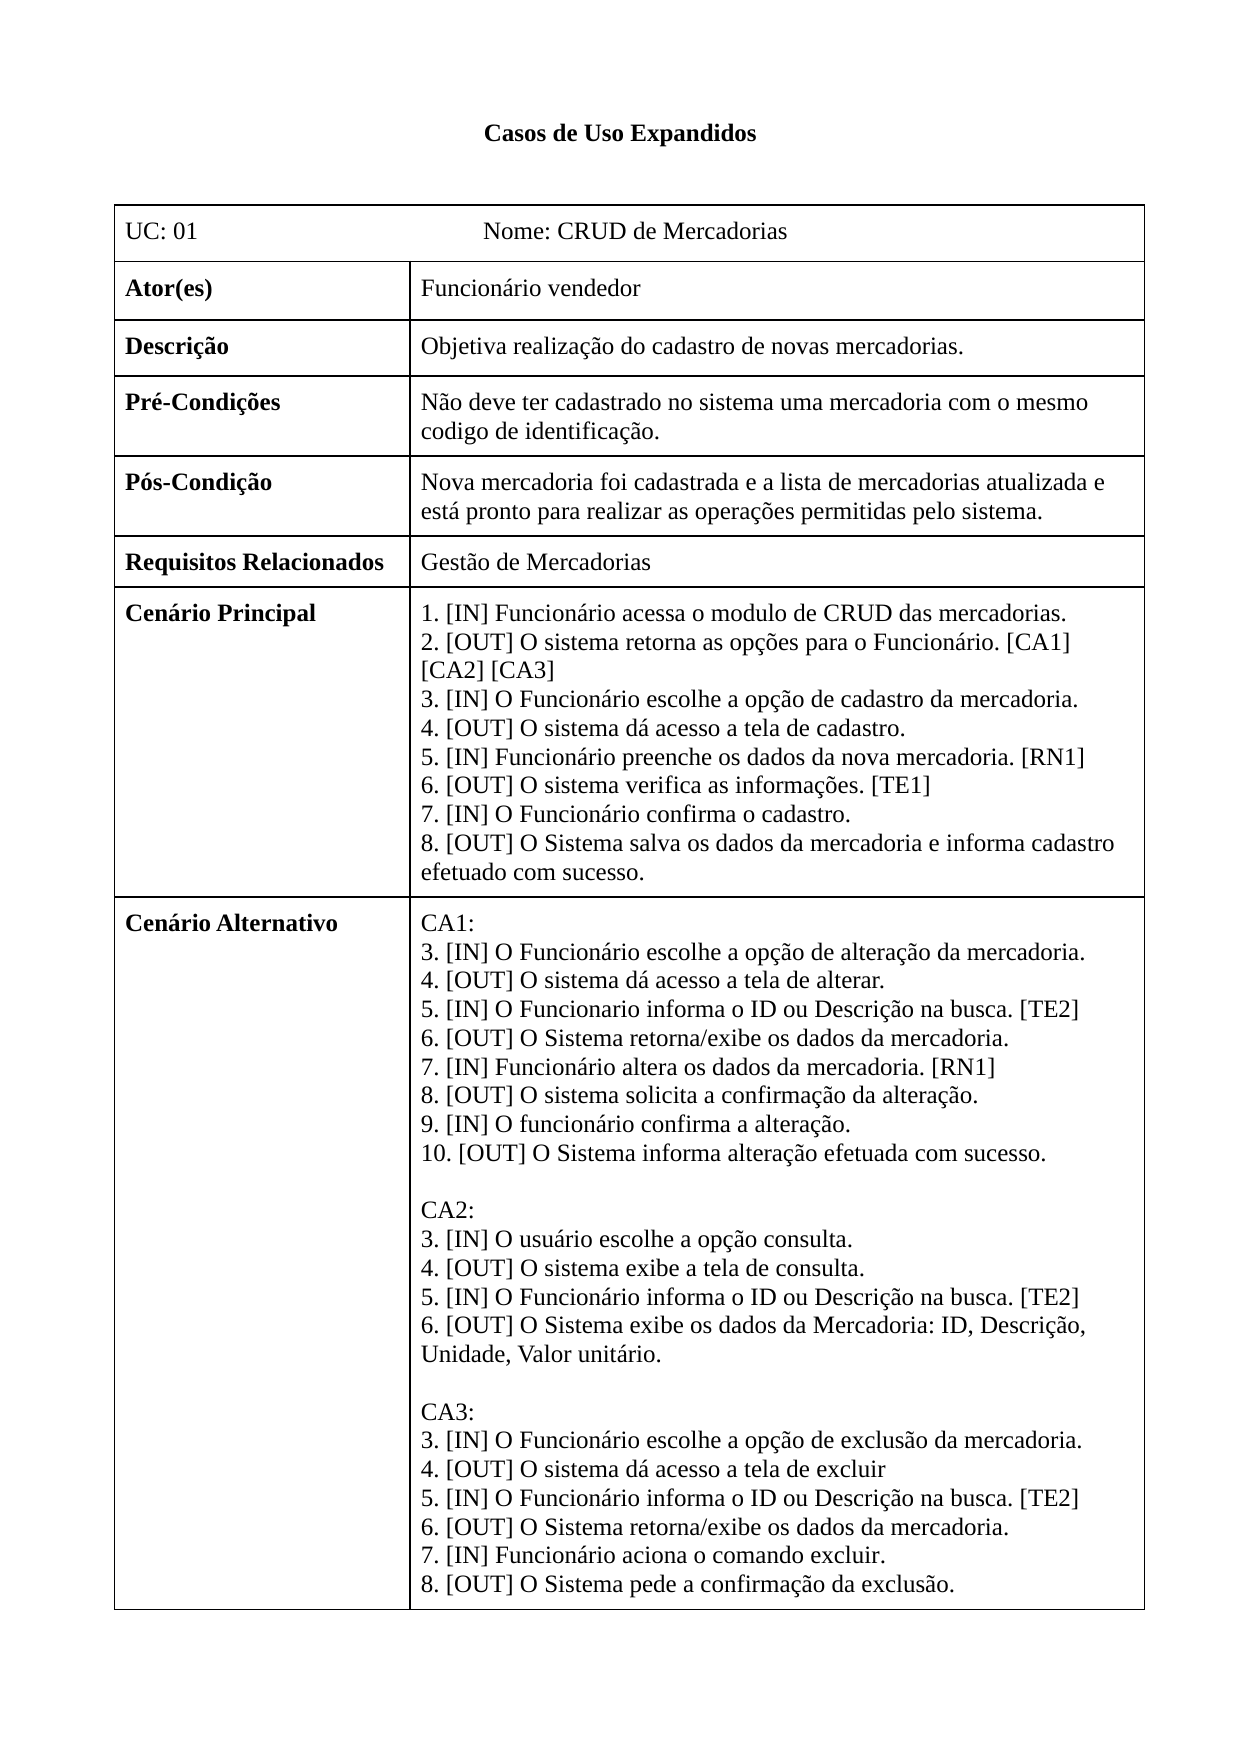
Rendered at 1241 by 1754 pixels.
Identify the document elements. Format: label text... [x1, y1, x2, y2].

text Casos de Uso Expandidos [118, 118, 1122, 147]
table_cell Funcionário vendedor [411, 262, 1144, 319]
table_header UC: 01 Nome: CRUD de Mercadorias [115, 206, 1144, 261]
table_cell CA1: 3. [IN] O Funcionário escolhe a opção de alteração da mercadoria. 4. [OUT] O sistema dá acesso a tela de alterar. 5. [IN] O Funcionario informa o ID ou Descrição na busca. [TE2] 6. [OUT] O Sistema retorna/exibe os dados da mercadoria. 7. [IN] Funcionário altera os dados da mercadoria. [RN1] 8. [OUT] O sistema solicita a confirmação da alteração. 9. [IN] O funcionário confirma a alteração. 10. [OUT] O Sistema informa alteração efetuada com sucesso. CA2: 3. [IN] O usuário escolhe a opção consulta. 4. [OUT] O sistema exibe a tela de consulta. 5. [IN] O Funcionário informa o ID ou Descrição na busca. [TE2] 6. [OUT] O Sistema exibe os dados da Mercadoria: ID, Descrição, Unidade, Valor unitário. CA3: 3. [IN] O Funcionário escolhe a opção de exclusão da mercadoria. 4. [OUT] O sistema dá acesso a tela de excluir 5. [IN] O Funcionário informa o ID ou Descrição na busca. [TE2] 6. [OUT] O Sistema retorna/exibe os dados da mercadoria. 7. [IN] Funcionário aciona o comando excluir. 8. [OUT] O Sistema pede a confirmação da exclusão. [411, 898, 1144, 1608]
table_cell Pré-Condições [115, 377, 409, 455]
table_cell Pós-Condição [115, 457, 409, 535]
table_cell Cenário Alternativo [115, 898, 409, 1608]
table_cell Requisitos Relacionados [115, 537, 409, 586]
table_cell Cenário Principal [115, 588, 409, 896]
table_cell Gestão de Mercadorias [411, 537, 1144, 586]
table_cell Objetiva realização do cadastro de novas mercadorias. [411, 321, 1144, 375]
table_cell 1. [IN] Funcionário acessa o modulo de CRUD das mercadorias. 2. [OUT] O sistema retorna as opções para o Funcionário. [CA1][CA2] [CA3] 3. [IN] O Funcionário escolhe a opção de cadastro da mercadoria. 4. [OUT] O sistema dá acesso a tela de cadastro. 5. [IN] Funcionário preenche os dados da nova mercadoria. [RN1] 6. [OUT] O sistema verifica as informações. [TE1] 7. [IN] O Funcionário confirma o cadastro. 8. [OUT] O Sistema salva os dados da mercadoria e informa cadastro efetuado com sucesso. [411, 588, 1144, 896]
table_cell Não deve ter cadastrado no sistema uma mercadoria com o mesmo codigo de identificação. [411, 377, 1144, 455]
table_cell Nova mercadoria foi cadastrada e a lista de mercadorias atualizada e está pronto para realizar as operações permitidas pelo sistema. [411, 457, 1144, 535]
table_cell Descrição [115, 321, 409, 375]
table_cell Ator(es) [115, 262, 409, 319]
